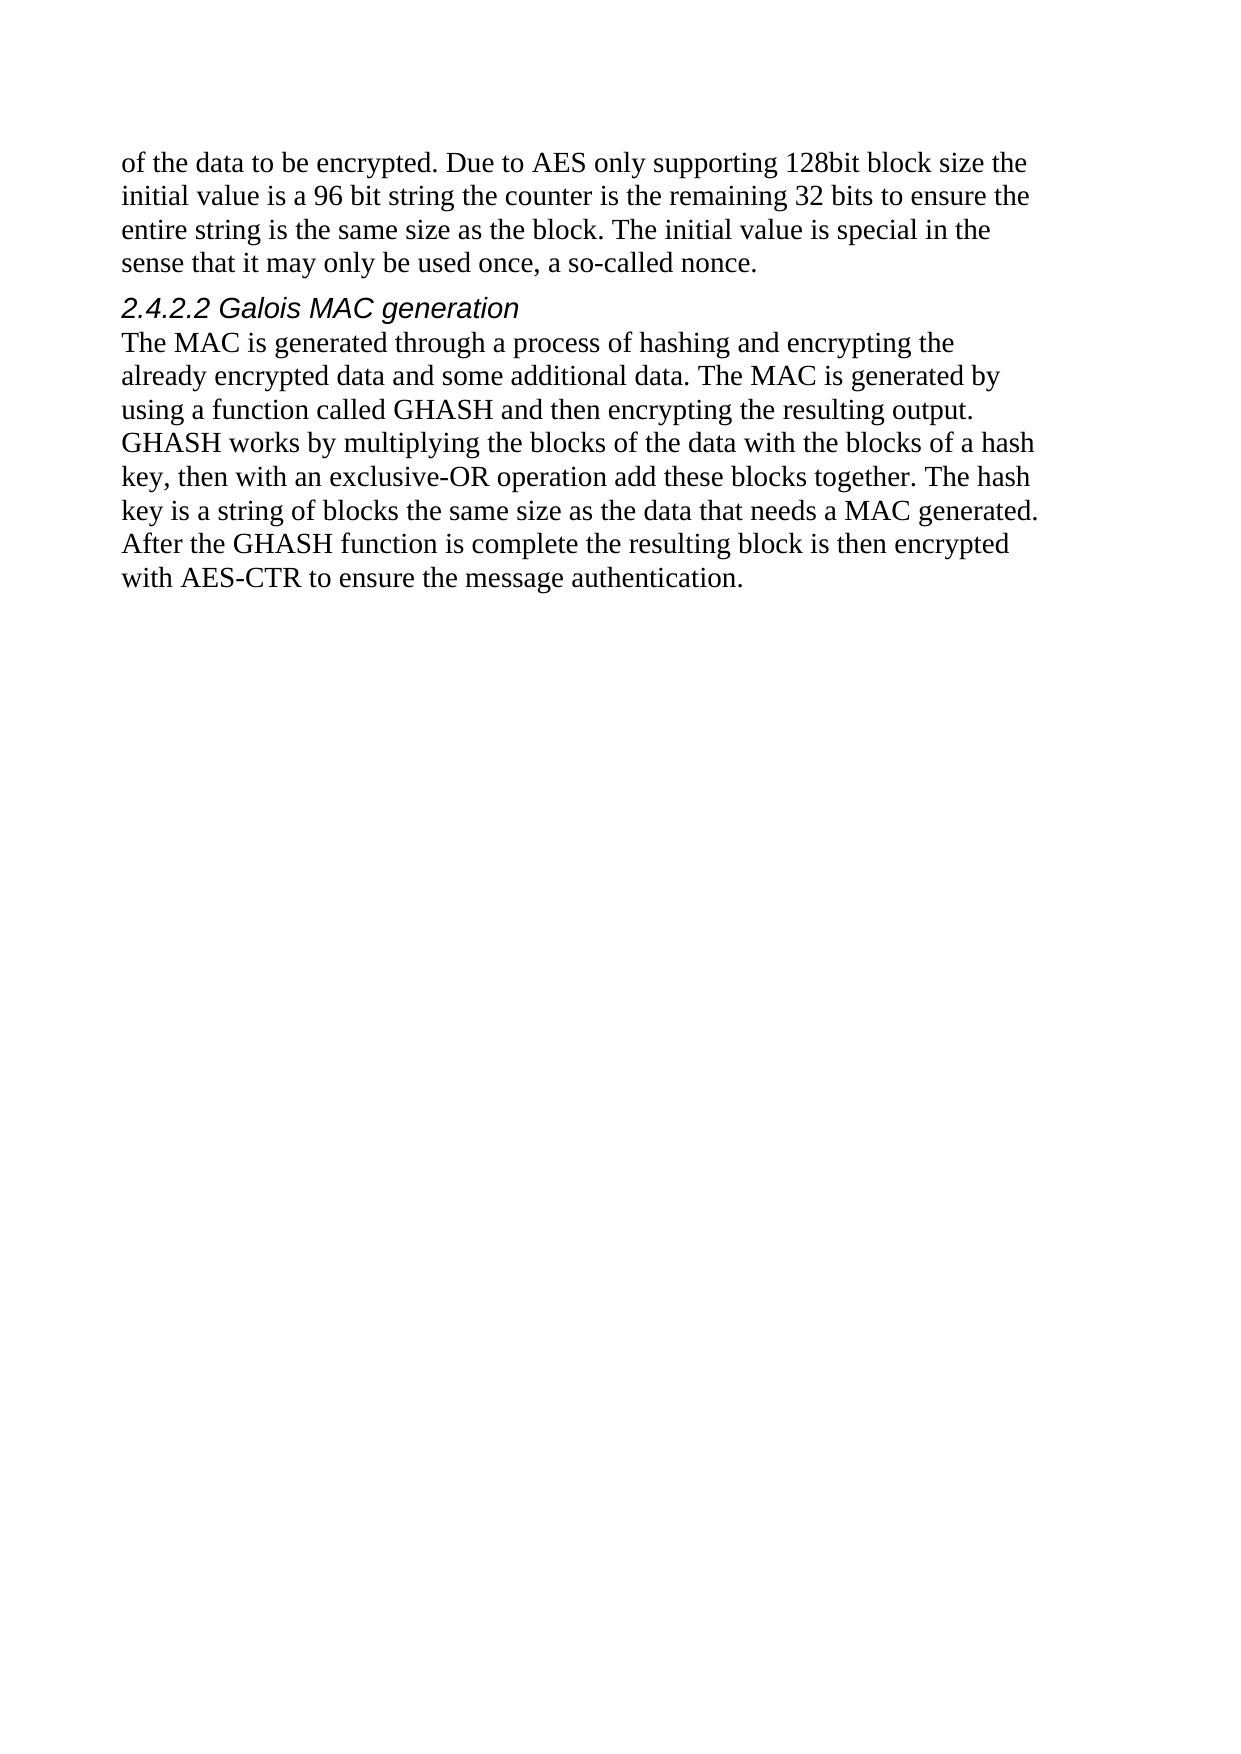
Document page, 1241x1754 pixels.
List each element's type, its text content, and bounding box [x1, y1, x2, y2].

text of the data to be encrypted. Due to AES only supporting 128bit block size the initial value is a 96 bit string the counter is the remaining 32 bits to ensure the entire string is the same size as the block. The initial value is special in the sense that it may only be used once, a so-called nonce. [121, 145, 1042, 279]
subtitle Galois MAC generation [121, 291, 1042, 325]
text The MAC is generated through a process of hashing and encrypting the already encrypted data and some additional data. The MAC is generated by using a function called GHASH and then encrypting the resulting output. GHASH works by multiplying the blocks of the data with the blocks of a hash key, then with an exclusive-OR operation add these blocks together. The hash key is a string of blocks the same size as the data that needs a MAC generated. After the GHASH function is complete the resulting block is then encrypted with AES-CTR to ensure the message authentication. [121, 325, 1042, 593]
